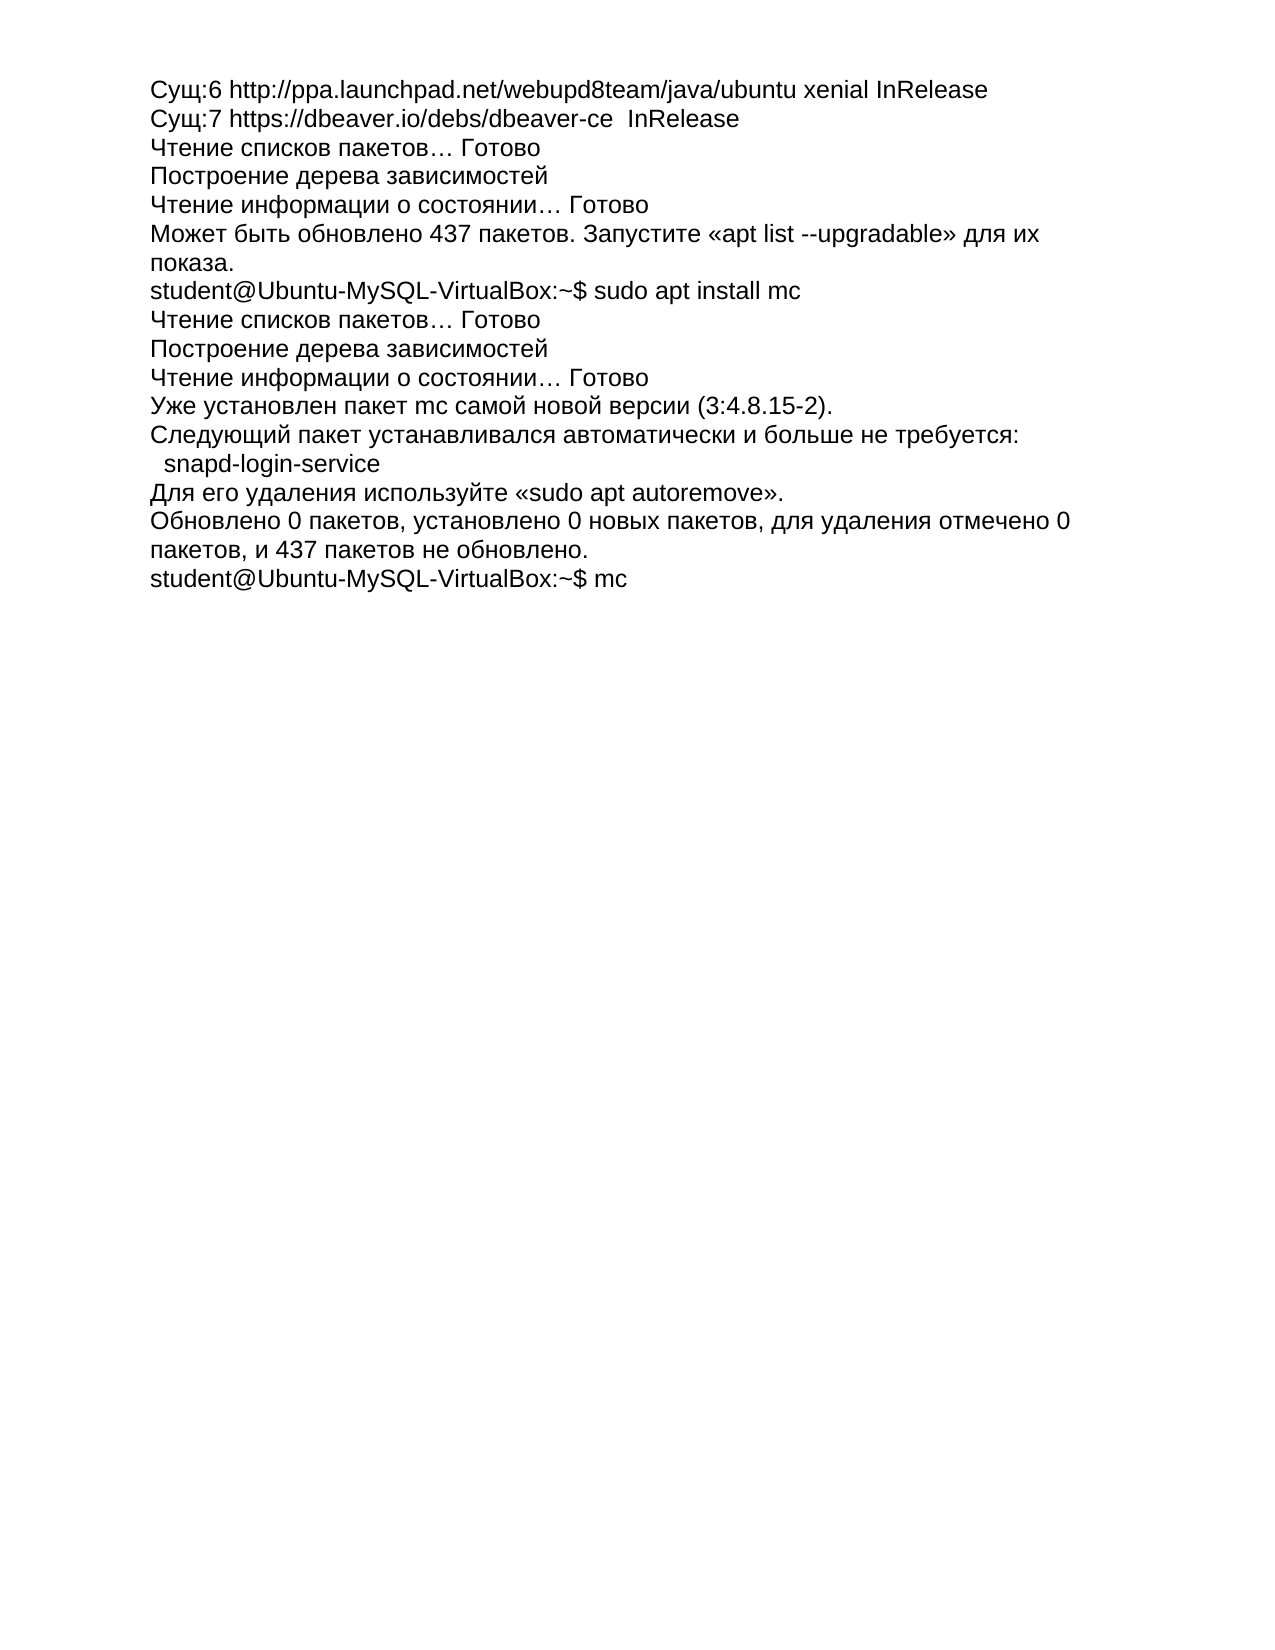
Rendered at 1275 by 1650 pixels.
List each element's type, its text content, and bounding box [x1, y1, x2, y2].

text Сущ:6 http://ppa.launchpad.net/webupd8team/java/ubuntu xenial InRelease [150, 75, 1125, 104]
text Построение дерева зависимостей [150, 161, 1125, 190]
text Обновлено 0 пакетов, установлено 0 новых пакетов, для удаления отмечено 0 пакетов, и 437 пакетов не обновлено. [150, 506, 1125, 564]
text Следующий пакет устанавливался автоматически и больше не требуется: [150, 420, 1125, 449]
text student@Ubuntu-MySQL-VirtualBox:~$ sudo apt install mc [150, 276, 1125, 305]
text student@Ubuntu-MySQL-VirtualBox:~$ mc [150, 564, 1125, 592]
text Чтение информации о состоянии… Готово [150, 362, 1125, 391]
text Уже установлен пакет mc самой новой версии (3:4.8.15-2). [150, 391, 1125, 420]
text Может быть обновлено 437 пакетов. Запустите «apt list --upgradable» для их показа. [150, 219, 1125, 276]
text Чтение списков пакетов… Готово [150, 305, 1125, 334]
text Чтение информации о состоянии… Готово [150, 190, 1125, 219]
text Сущ:7 https://dbeaver.io/debs/dbeaver-ce InRelease [150, 104, 1125, 132]
text Построение дерева зависимостей [150, 334, 1125, 362]
text Для его удаления используйте «sudo apt autoremove». [150, 477, 1125, 506]
text Чтение списков пакетов… Готово [150, 132, 1125, 161]
text snapd-login-service [150, 449, 1125, 477]
